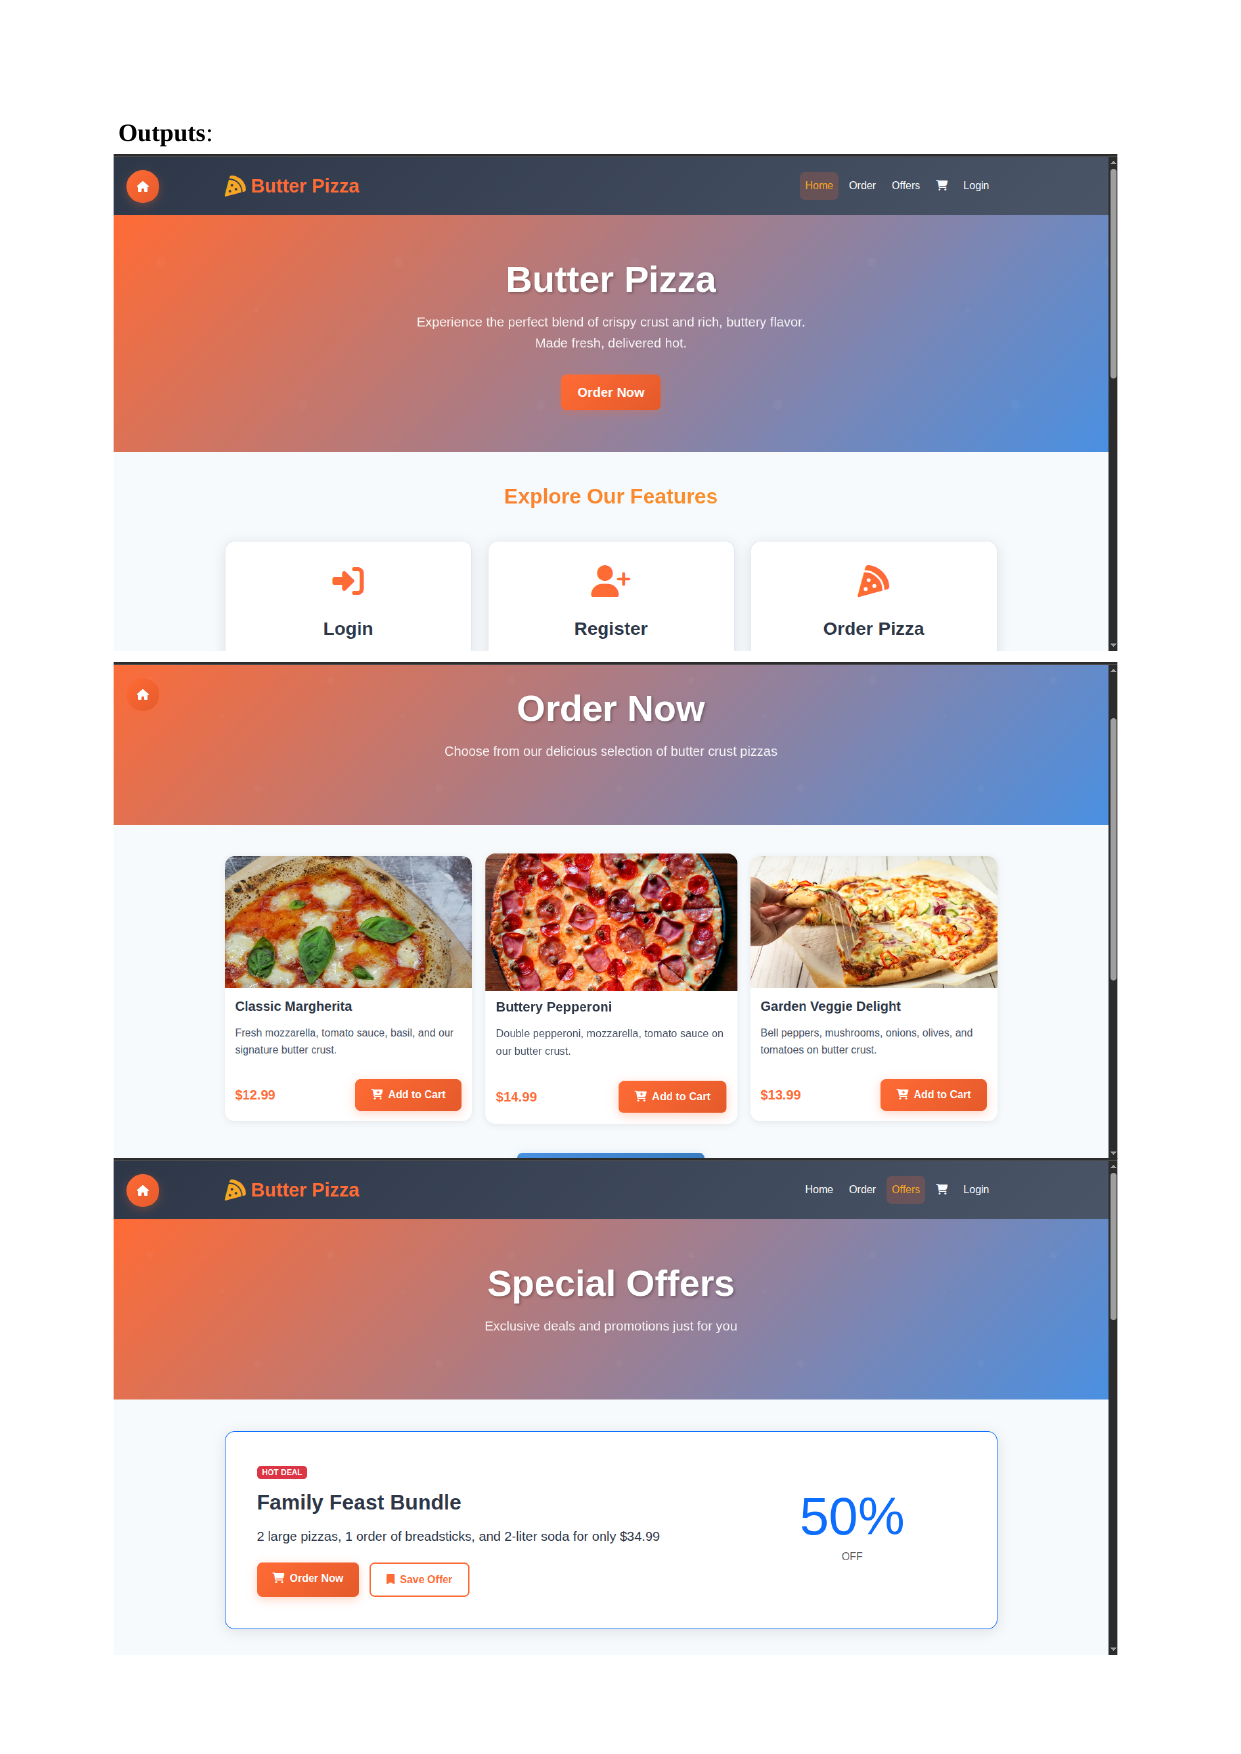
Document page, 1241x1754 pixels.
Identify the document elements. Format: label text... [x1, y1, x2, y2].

text Outputs: [118, 118, 1122, 147]
picture [113, 154, 1118, 651]
picture [113, 662, 1118, 1655]
